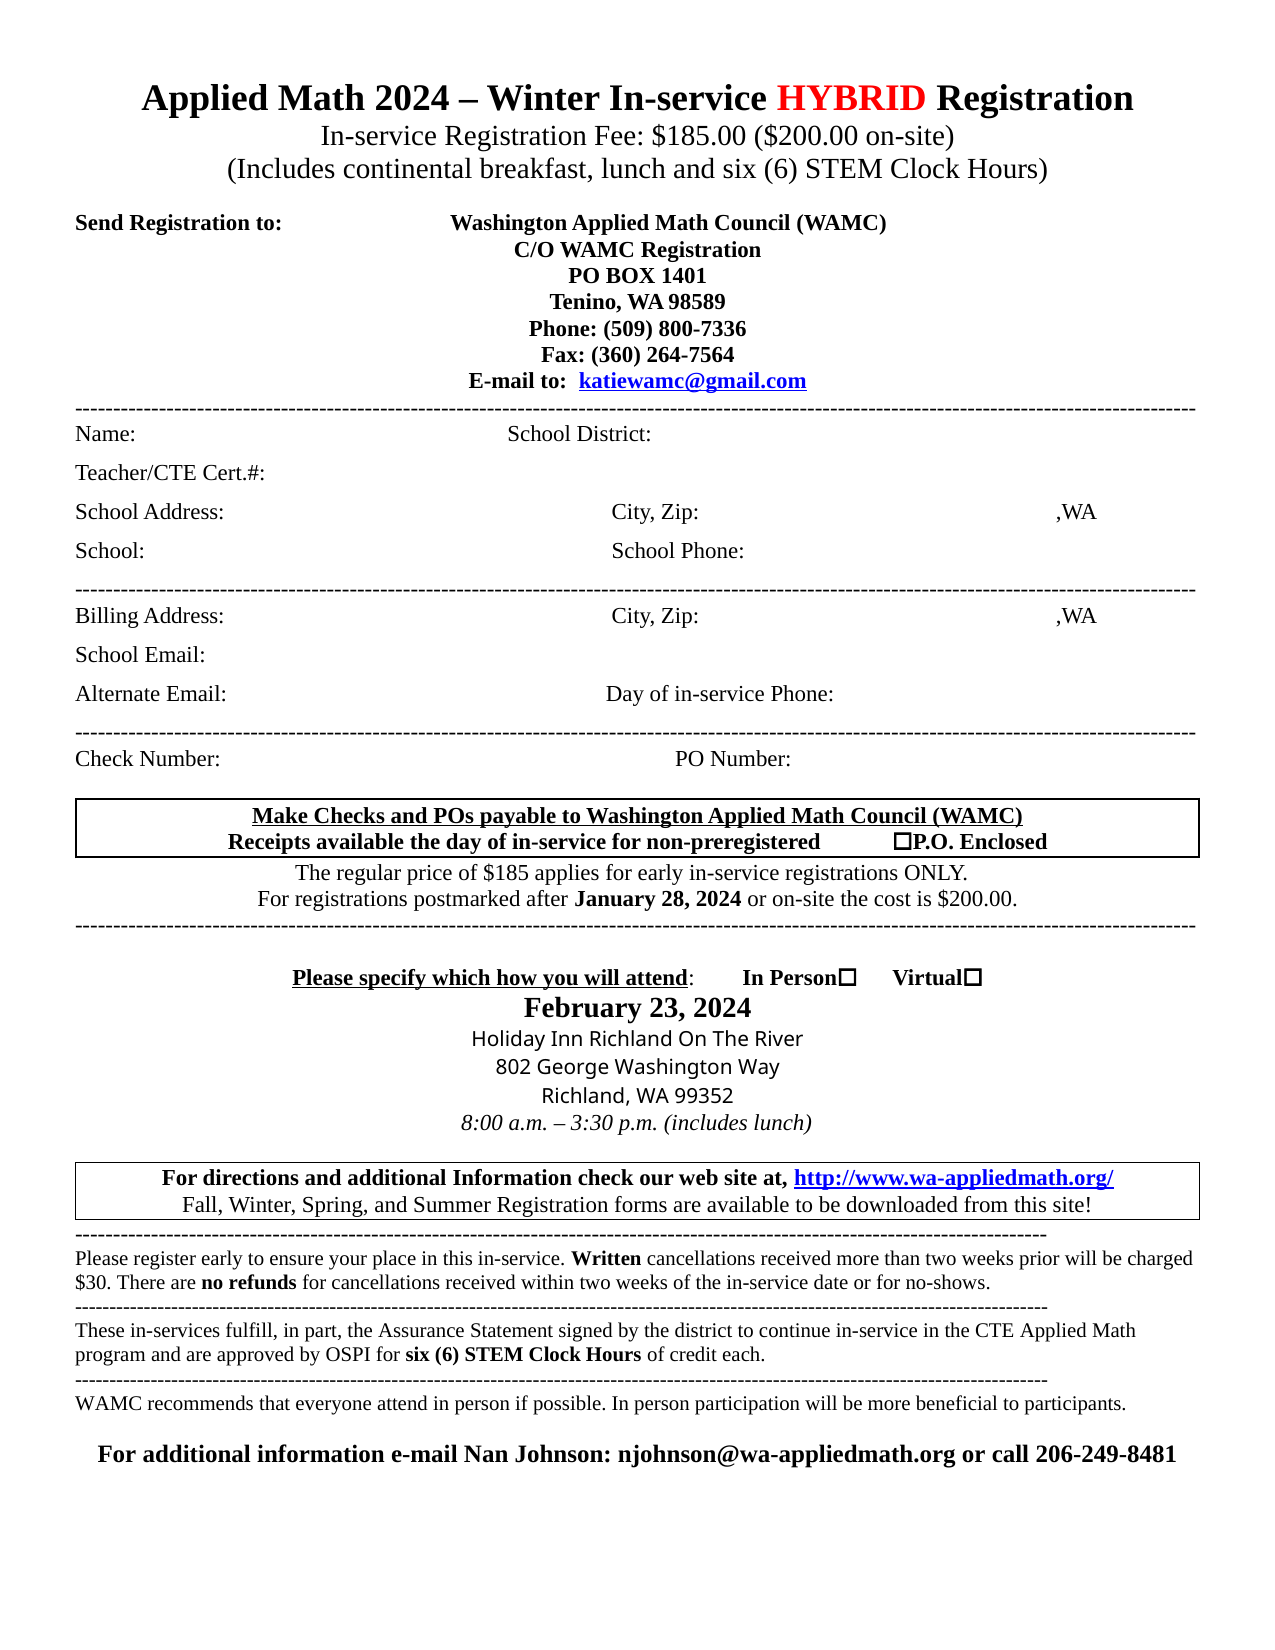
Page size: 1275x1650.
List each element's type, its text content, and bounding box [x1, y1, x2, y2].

text Send Registration to: Washington Applied Math Council (WAMC) [75, 209, 1200, 236]
subtitle Applied Math 2024 – Winter In-service HYBRID Registration [75, 75, 1200, 118]
text Fall, Winter, Spring, and Summer Registration forms are available to be downloaded from this site! [76, 1188, 1199, 1219]
text School: School Phone: [75, 537, 1200, 563]
text C/O WAMC Registration [75, 236, 1200, 262]
text February 23, 2024 [75, 990, 1200, 1024]
subtitle In-service Registration Fee: $185.00 ($200.00 on-site) [75, 118, 1200, 152]
text School Address: City, Zip: ,WA [75, 498, 1200, 524]
text Fax: (360) 264-7564 [75, 341, 1200, 367]
text Teacher/CTE Cert.#: [75, 459, 1200, 485]
text Check Number: PO Number: [75, 745, 1200, 771]
text Billing Address: City, Zip: ,WA [75, 602, 1200, 628]
text Name: School District: [75, 420, 1200, 446]
text For additional information e-mail Nan Johnson: njohnson@wa-appliedmath.org or call 206-249-8481 [75, 1439, 1200, 1467]
text Phone: (509) 800-7336 [75, 315, 1200, 341]
text Richland, WA 99352 [75, 1081, 1200, 1109]
text For registrations postmarked after January 28, 2024 or on-site the cost is $200.00. [75, 885, 1200, 911]
text (Includes continental breakfast, lunch and six (6) STEM Clock Hours) [75, 152, 1200, 185]
text 802 George Washington Way [75, 1052, 1200, 1081]
text For directions and additional Information check our web site at, http://www.wa-appliedmath.org/ [76, 1163, 1199, 1188]
text Please register early to ensure your place in this in-service. Written cancellations received more than two weeks prior will be charged $30. There are no refunds for cancellations received within two weeks of the in-service date or for no-shows. [75, 1246, 1200, 1294]
text 8:00 a.m. – 3:30 p.m. (includes lunch) [75, 1109, 1200, 1136]
text Tenino, WA 98589 [75, 288, 1200, 315]
text E-mail to: katiewamc@gmail.com [75, 367, 1200, 394]
text School Email: [75, 641, 1200, 667]
text Alternate Email: Day of in-service Phone: [75, 679, 1200, 706]
text WAMC recommends that everyone attend in person if possible. In person participation will be more beneficial to participants. [75, 1391, 1200, 1414]
text Please specify which how you will attend: In Person Virtual [75, 964, 1200, 990]
text Holiday Inn Richland On The River [75, 1024, 1200, 1052]
text PO BOX 1401 [75, 262, 1200, 288]
text Receipts available the day of in-service for non-preregistered P.O. Enclosed [77, 824, 1198, 856]
text These in-services fulfill, in part, the Assurance Statement signed by the district to continue in-service in the CTE Applied Math program and are approved by OSPI for six (6) STEM Clock Hours of credit each. [75, 1318, 1200, 1366]
text Make Checks and POs payable to Washington Applied Math Council (WAMC) [77, 800, 1198, 824]
text The regular price of $185 applies for early in-service registrations ONLY. [75, 858, 1200, 885]
